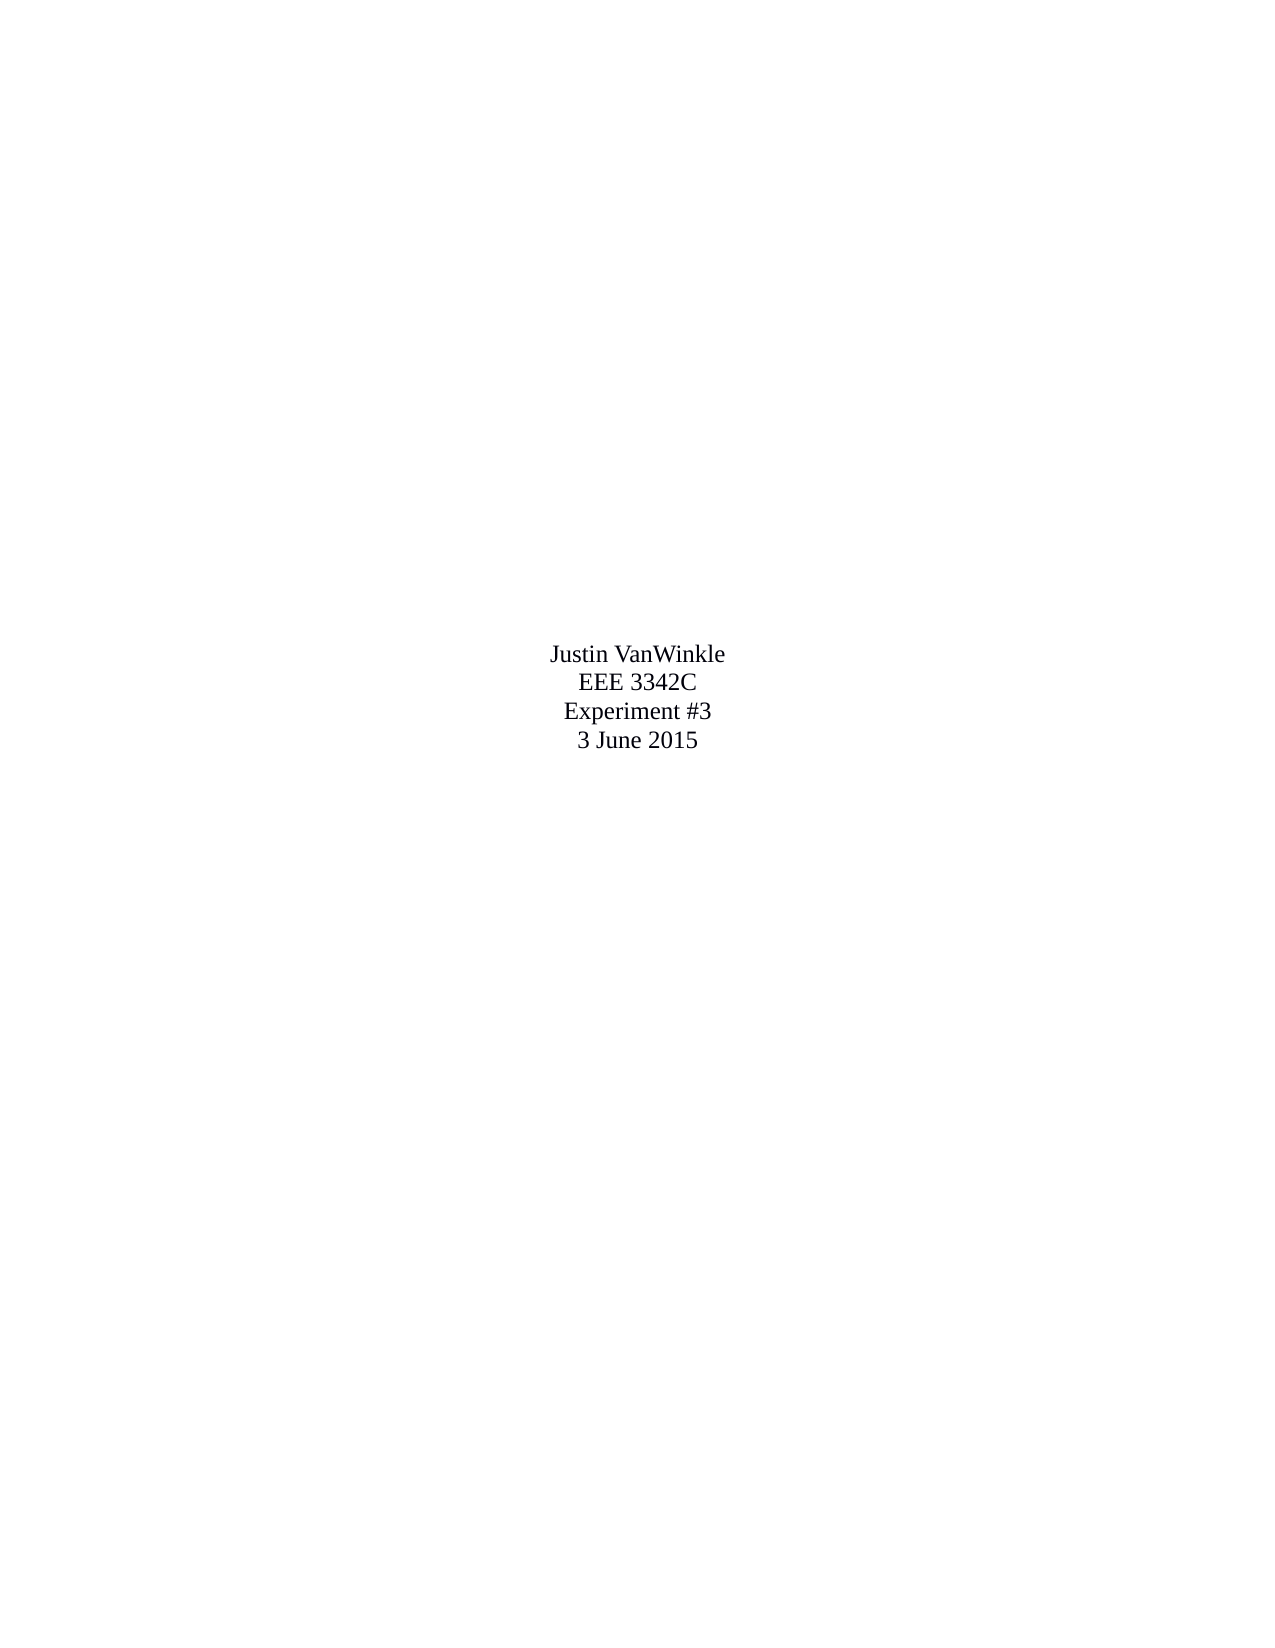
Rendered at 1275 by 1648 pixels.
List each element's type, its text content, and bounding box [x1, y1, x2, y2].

text EEE 3342C [187, 667, 1088, 696]
text Experiment #3 [187, 696, 1088, 725]
text Justin VanWinkle [187, 639, 1088, 667]
text 3 June 2015 [187, 725, 1088, 754]
